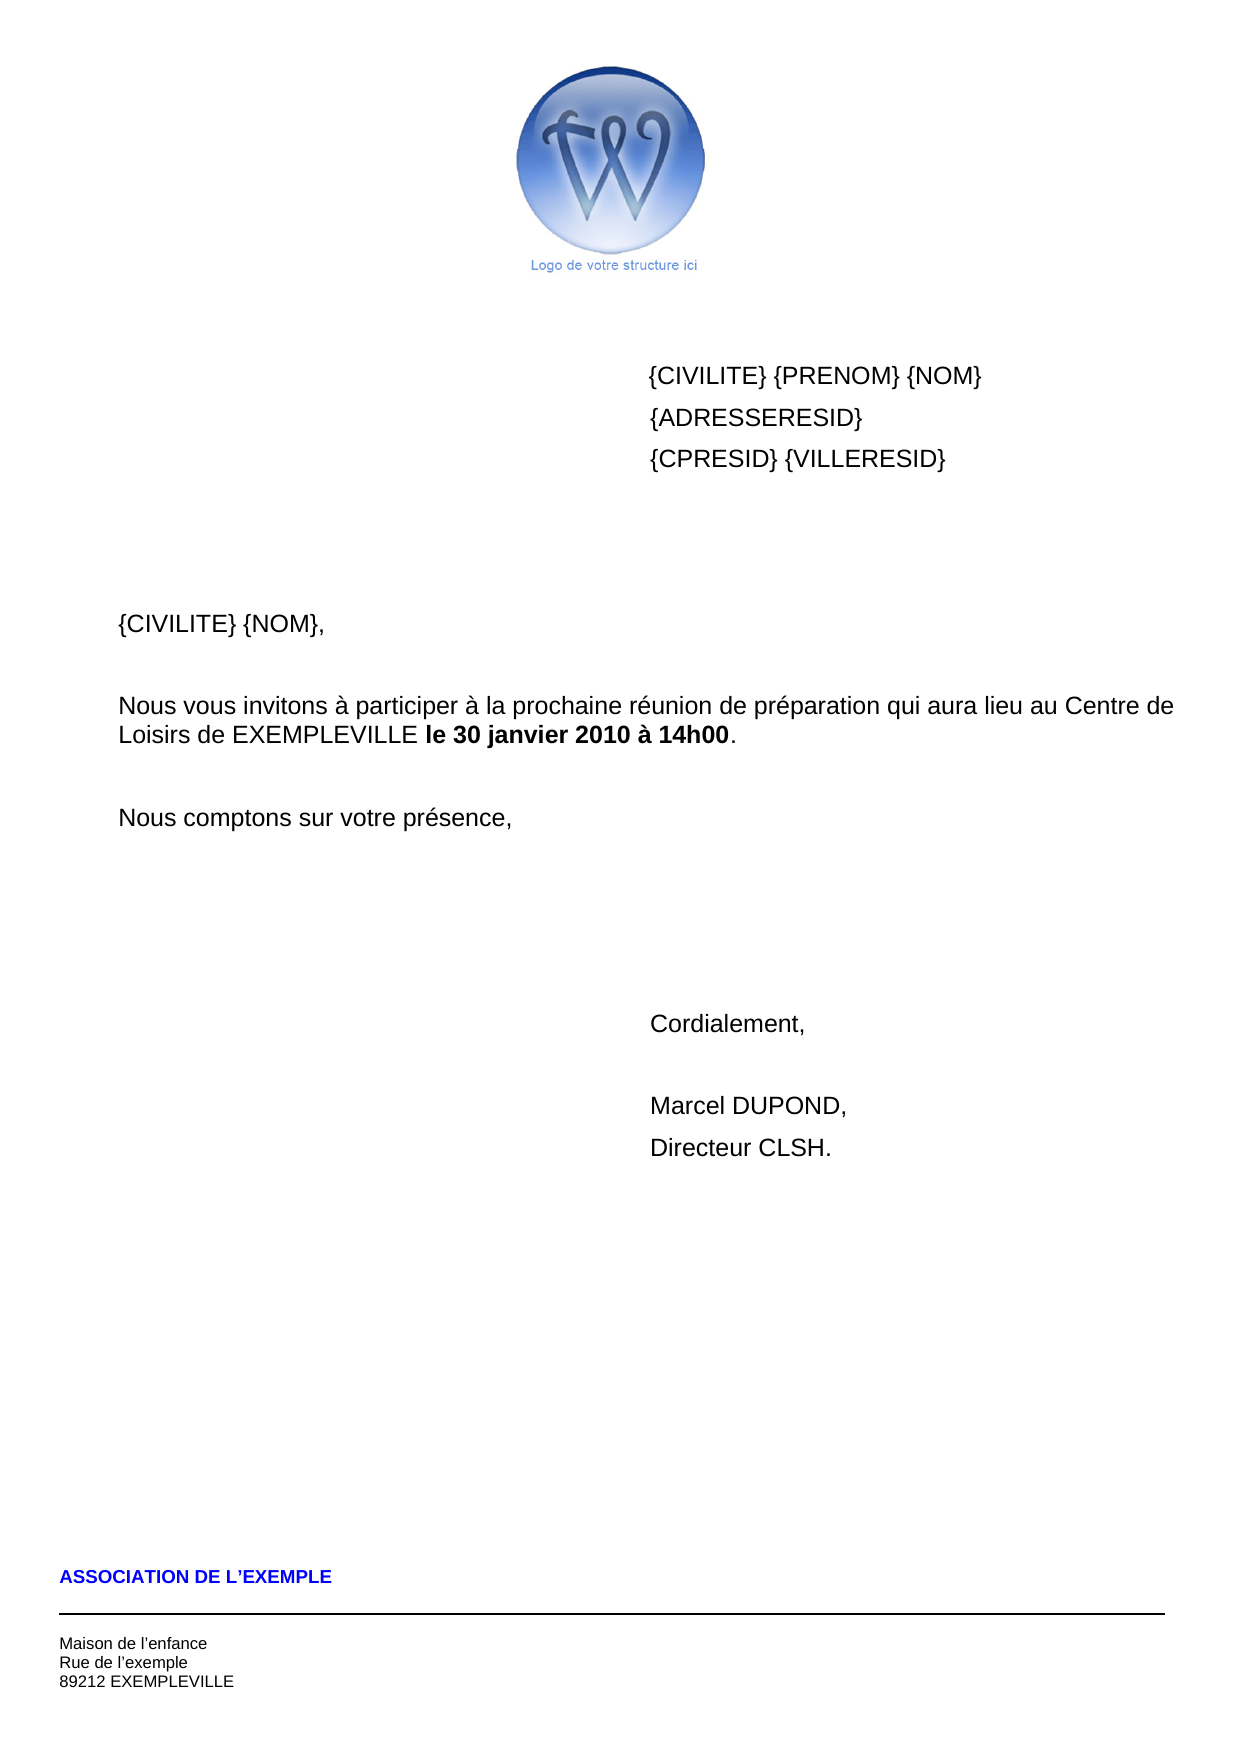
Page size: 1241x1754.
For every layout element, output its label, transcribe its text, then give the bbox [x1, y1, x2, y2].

text Marcel DUPOND, [650, 1091, 1181, 1120]
text Nous comptons sur votre présence, [118, 803, 1181, 831]
text {CIVILITE} {NOM}, [118, 609, 1181, 638]
text {CIVILITE} {PRENOM} {NOM} [59, 361, 1181, 390]
text {ADRESSERESID} [59, 403, 1181, 431]
picture [510, 60, 711, 282]
text Nous vous invitons à participer à la prochaine réunion de préparation qui aura lieu au Centre de Loisirs de EXEMPLEVILLE le 30 janvier 2010 à 14h00. [118, 691, 1181, 749]
text Directeur CLSH. [650, 1133, 1181, 1161]
text {CPRESID} {VILLERESID} [650, 444, 1181, 473]
text Cordialement, [650, 1009, 1181, 1038]
